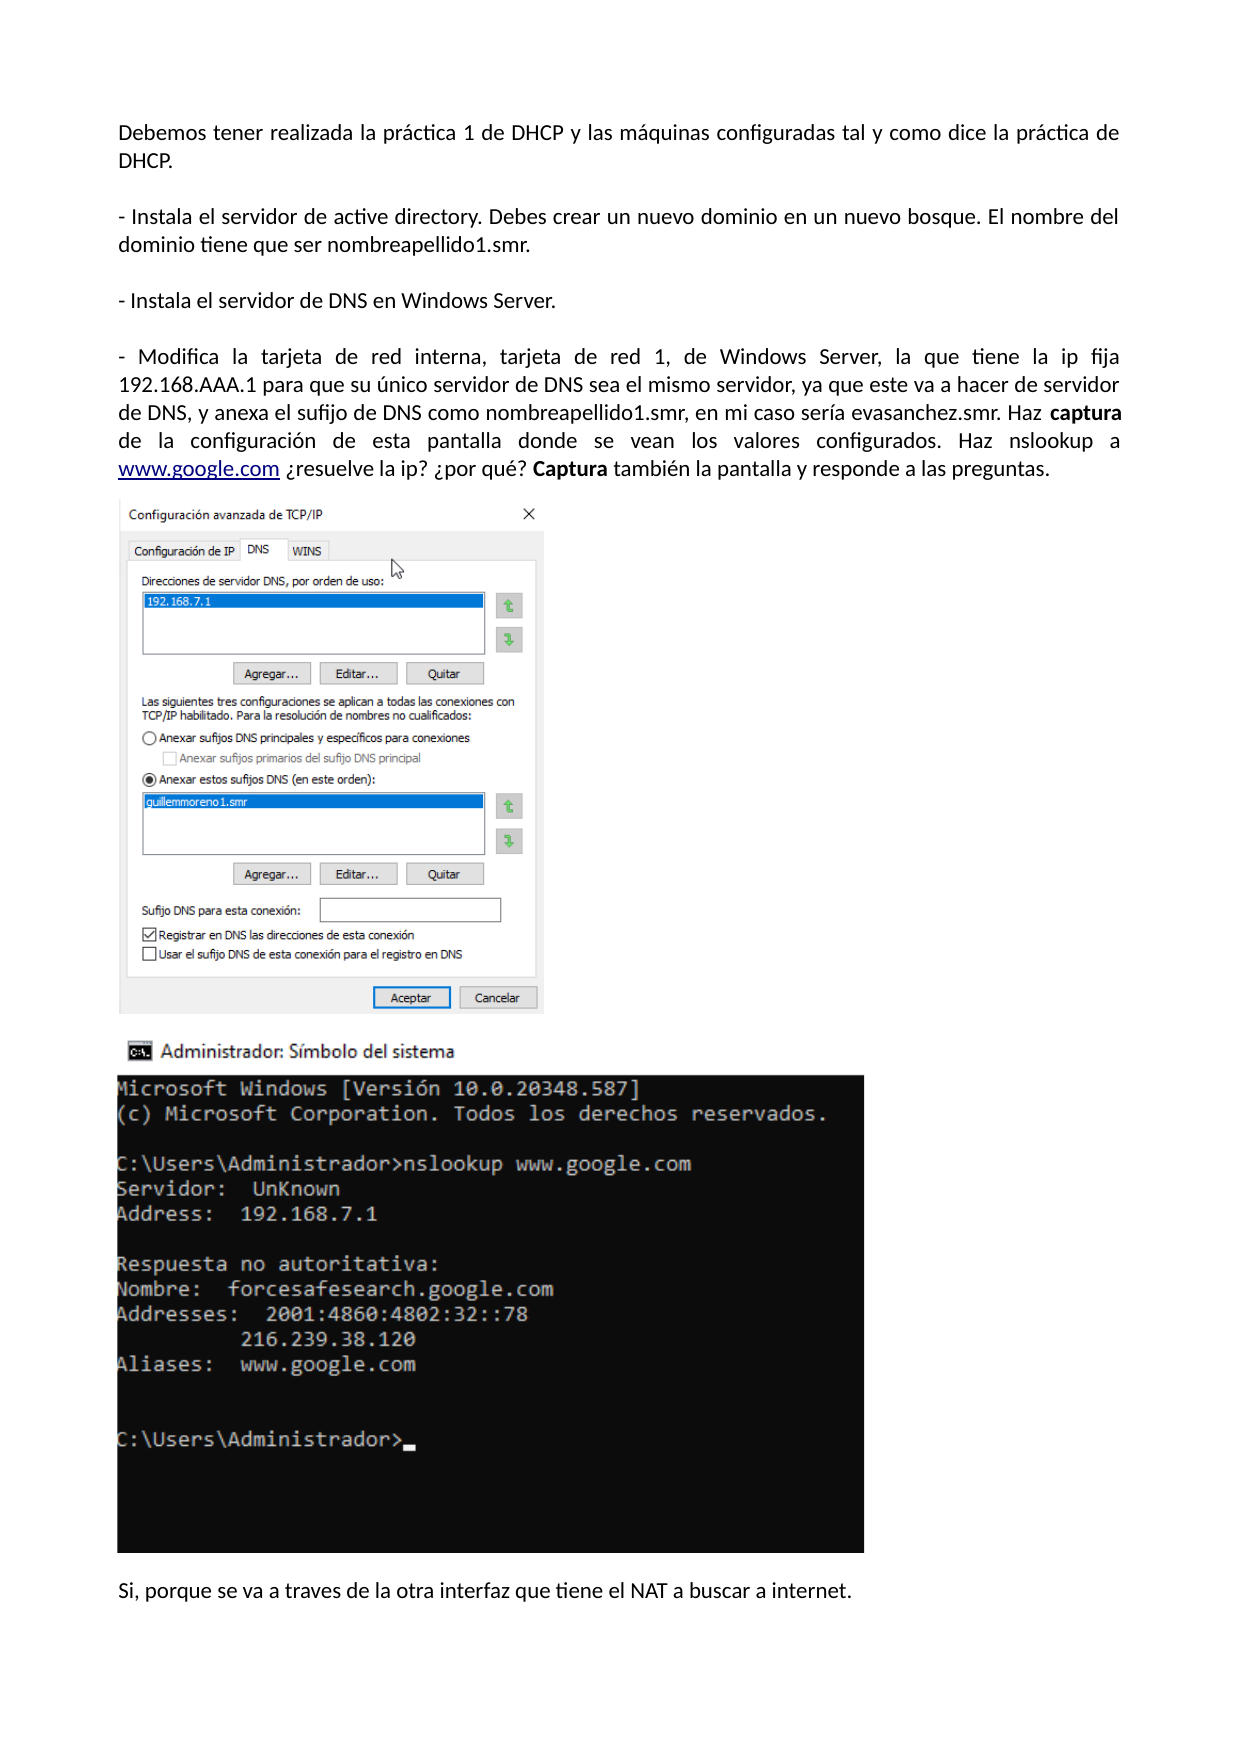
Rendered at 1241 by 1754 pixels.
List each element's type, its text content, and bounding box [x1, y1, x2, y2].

list Debemos tener realizada la práctica 1 de DHCP y las máquinas configuradas tal y como dice la práctica de DHCP. [118, 118, 1122, 174]
list Si, porque se va a traves de la otra interfaz que tiene el NAT a buscar a internet. [118, 1577, 1122, 1605]
list - Instala el servidor de active directory. Debes crear un nuevo dominio en un nuevo bosque. El nombre del dominio tiene que ser nombreapellido1.smr. [118, 202, 1122, 258]
list - Modifica la tarjeta de red interna, tarjeta de red 1, de Windows Server, la que tiene la ip fija 192.168.AAA.1 para que su único servidor de DNS sea el mismo servidor, ya que este va a hacer de servidor de DNS, y anexa el sufijo de DNS como nombreapellido1.smr, en mi caso sería evasanchez.smr. Haz captura de la configuración de esta pantalla donde se vean los valores configurados. Haz nslookup a www.google.com ¿resuelve la ip? ¿por qué? Captura también la pantalla y responde a las preguntas. [118, 342, 1122, 482]
picture [119, 499, 544, 1014]
picture [117, 1030, 865, 1553]
list - Instala el servidor de DNS en Windows Server. [118, 286, 1122, 314]
